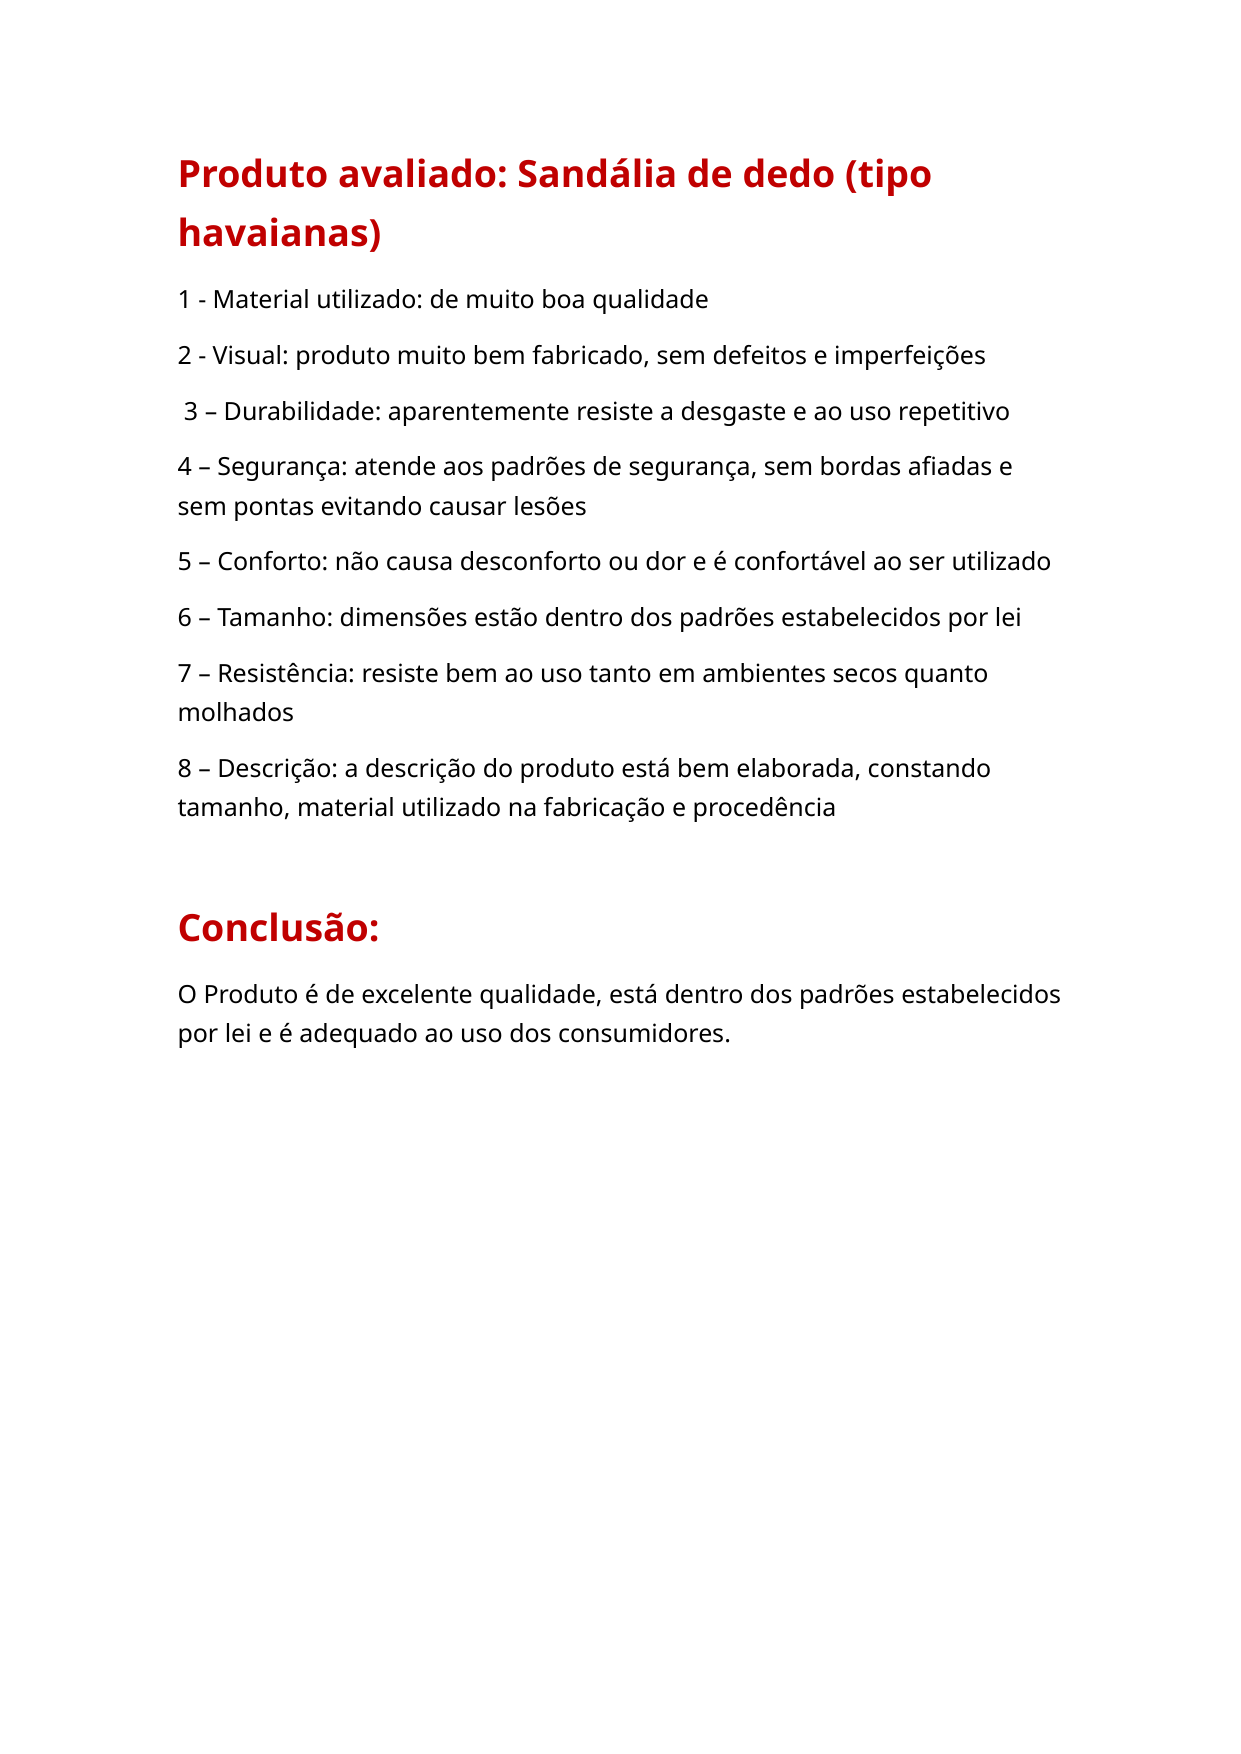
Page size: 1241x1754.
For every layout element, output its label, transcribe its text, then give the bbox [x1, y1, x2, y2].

text 8 – Descrição: a descrição do produto está bem elaborada, constando tamanho, material utilizado na fabricação e procedência [177, 751, 1063, 824]
text 2 - Visual: produto muito bem fabricado, sem defeitos e imperfeições [177, 337, 1063, 371]
text 3 – Durabilidade: aparentemente resiste a desgaste e ao uso repetitivo [177, 393, 1063, 427]
text 4 – Segurança: atende aos padrões de segurança, sem bordas afiadas e sem pontas evitando causar lesões [177, 449, 1063, 522]
text O Produto é de excelente qualidade, está dentro dos padrões estabelecidos por lei e é adequado ao uso dos consumidores. [177, 977, 1063, 1050]
text Produto avaliado: Sandália de dedo (tipo havaianas) [177, 148, 1063, 257]
text 1 - Material utilizado: de muito boa qualidade [177, 282, 1063, 316]
text 5 – Conforto: não causa desconforto ou dor e é confortável ao ser utilizado [177, 544, 1063, 578]
text 6 – Tamanho: dimensões estão dentro dos padrões estabelecidos por lei [177, 600, 1063, 634]
text 7 – Resistência: resiste bem ao uso tanto em ambientes secos quanto molhados [177, 656, 1063, 729]
text Conclusão: [177, 902, 1063, 953]
